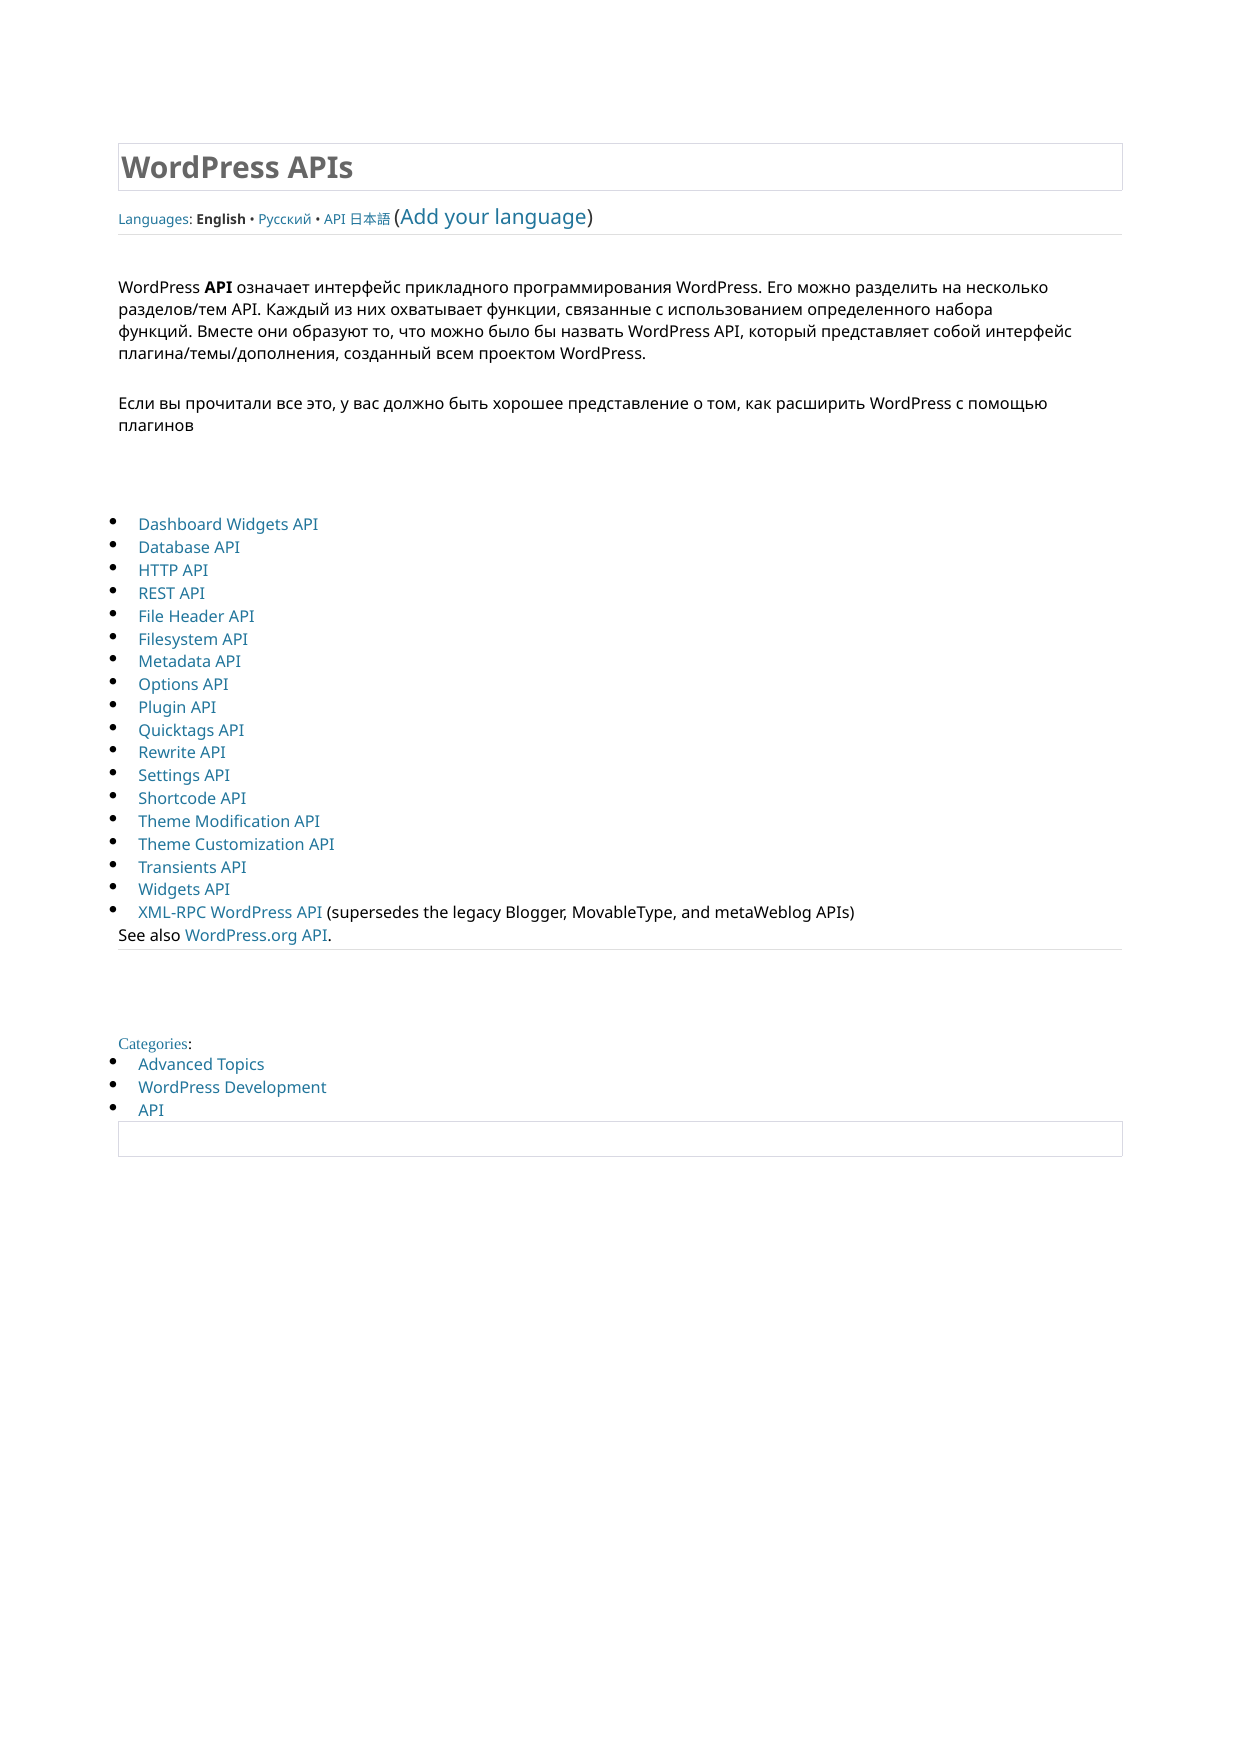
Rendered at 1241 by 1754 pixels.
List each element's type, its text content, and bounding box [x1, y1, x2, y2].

list Filesystem API [118, 627, 1122, 650]
list Transients API [118, 856, 1122, 878]
text Languages: English • Русский • API 日本語 (Add your language) [118, 202, 1122, 234]
list Database API [118, 536, 1122, 559]
text Если вы прочитали все это, у вас должно быть хорошее представление о том, как расширить WordPress с помощью плагинов [118, 392, 1122, 436]
list API [118, 1099, 1122, 1121]
list Settings API [118, 764, 1122, 787]
list Dashboard Widgets API [118, 513, 1122, 536]
list Advanced Topics [118, 1053, 1122, 1076]
list Widgets API [118, 878, 1122, 901]
list Metadata API [118, 650, 1122, 673]
list HTTP API [118, 559, 1122, 582]
list Shortcode API [118, 787, 1122, 810]
list Theme Modification API [118, 810, 1122, 833]
list Plugin API [118, 696, 1122, 719]
subtitle WordPress APIs [119, 144, 1122, 190]
list Theme Customization API [118, 833, 1122, 856]
list Options API [118, 673, 1122, 696]
text See also WordPress.org API. [118, 924, 1122, 949]
list XML-RPC WordPress API (supersedes the legacy Blogger, MovableType, and metaWeblog APIs) [118, 901, 1122, 924]
list WordPress Development [118, 1076, 1122, 1099]
text Categories: [118, 1034, 1122, 1053]
list File Header API [118, 605, 1122, 627]
list REST API [118, 582, 1122, 605]
list Rewrite API [118, 742, 1122, 764]
list Quicktags API [118, 719, 1122, 742]
text WordPress API означает интерфейс прикладного программирования WordPress. Его можно разделить на несколько разделов/тем API. Каждый из них охватывает функции, связанные с использованием определенного набора функций. Вместе они образуют то, что можно было бы назвать WordPress API, который представляет собой интерфейс плагина/темы/дополнения, созданный всем проектом WordPress. [118, 276, 1122, 364]
